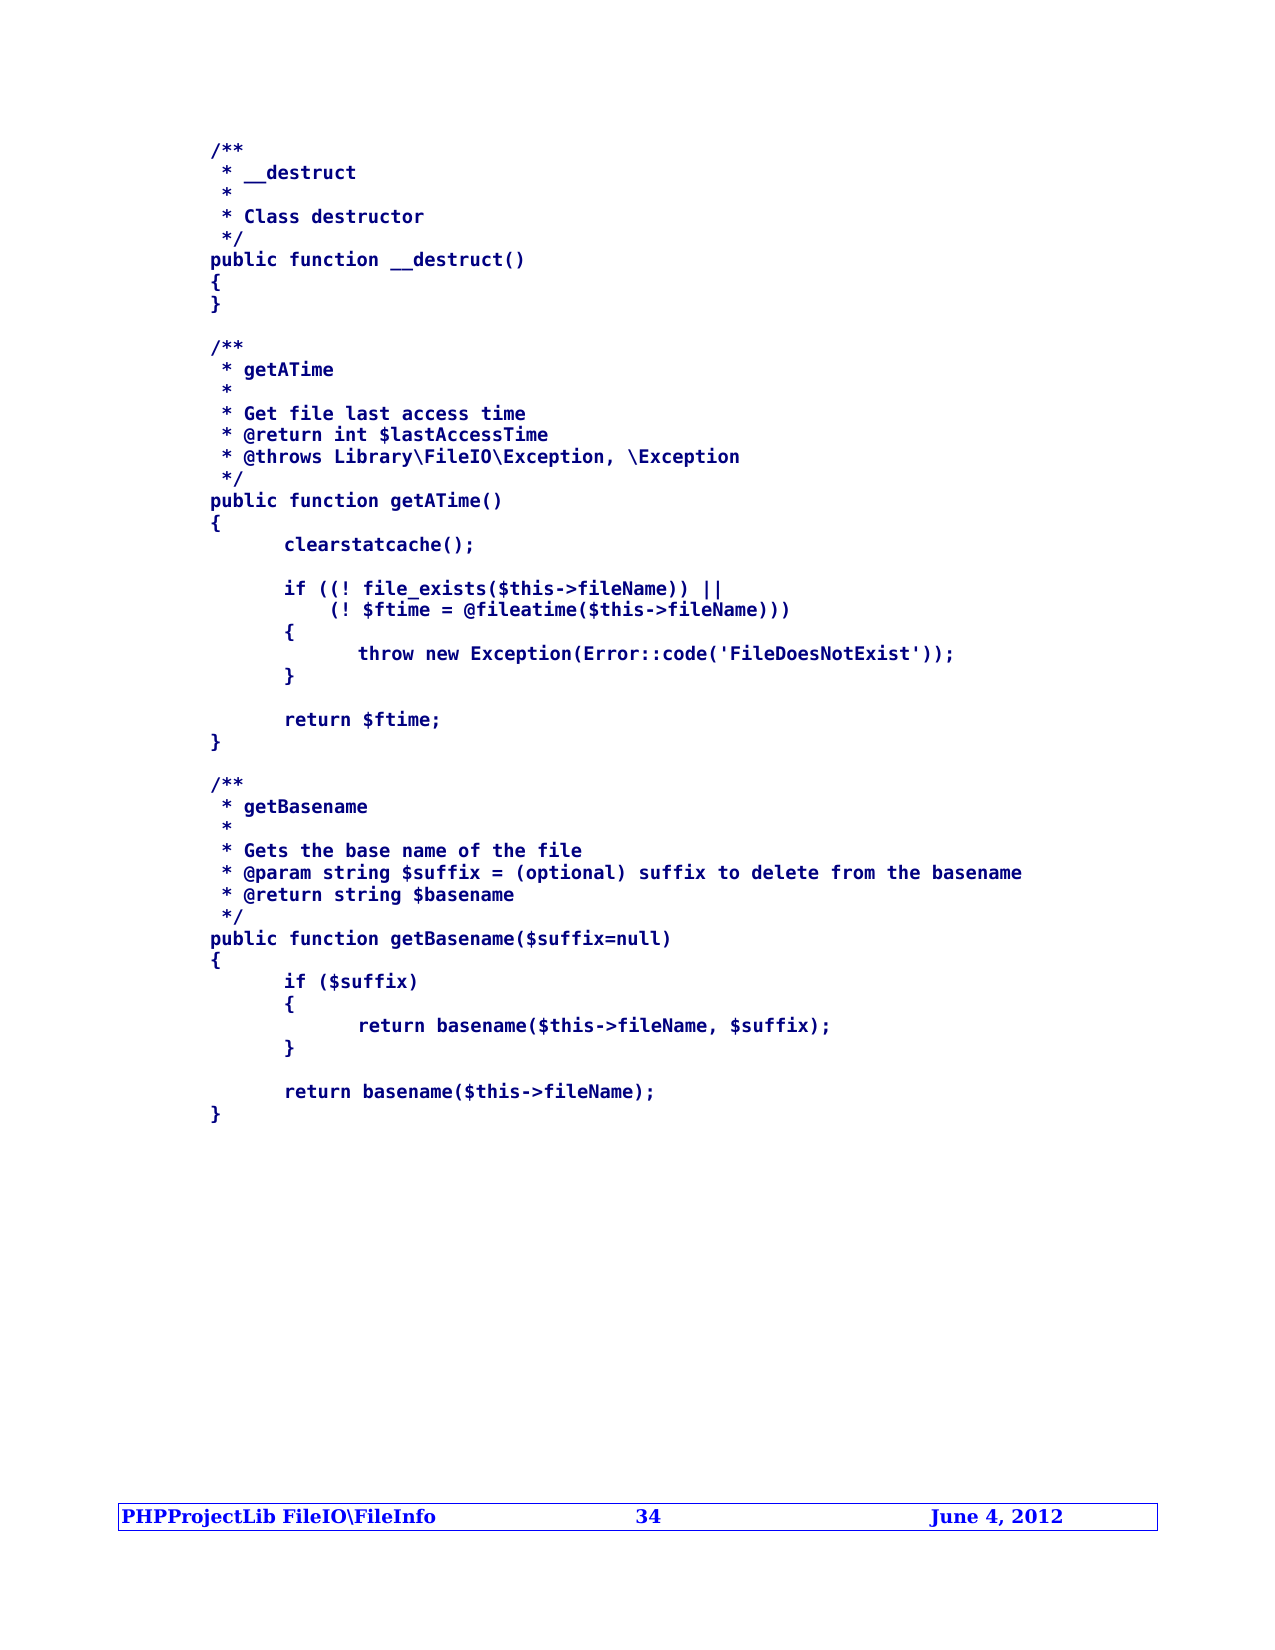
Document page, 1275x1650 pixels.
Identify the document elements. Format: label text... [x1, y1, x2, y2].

list */ [136, 906, 1157, 927]
list * Gets the base name of the file [136, 840, 1157, 862]
list } [136, 293, 1157, 315]
list * getATime [136, 359, 1157, 381]
list return $ftime; [136, 709, 1157, 731]
list /** [136, 337, 1157, 359]
list * @return string $basename [136, 884, 1157, 906]
list { [136, 993, 1157, 1015]
list return basename($this->fileName, $suffix); [136, 1015, 1157, 1037]
list if ($suffix) [136, 971, 1157, 993]
list } [136, 665, 1157, 687]
list * @param string $suffix = (optional) suffix to delete from the basename [136, 862, 1157, 884]
list * @return int $lastAccessTime [136, 424, 1157, 446]
list * getBasename [136, 796, 1157, 818]
list */ [136, 468, 1157, 490]
list * [136, 818, 1157, 840]
list } [136, 1102, 1157, 1124]
list if ((! file_exists($this->fileName)) || [136, 577, 1157, 599]
list { [136, 949, 1157, 971]
list public function getATime() [136, 490, 1157, 512]
list * [136, 381, 1157, 402]
list (! $ftime = @fileatime($this->fileName))) [136, 599, 1157, 621]
list */ [136, 227, 1157, 249]
list public function __destruct() [136, 249, 1157, 271]
list * Class destructor [136, 206, 1157, 227]
list } [136, 731, 1157, 752]
list * [136, 184, 1157, 206]
list * __destruct [136, 162, 1157, 184]
list clearstatcache(); [136, 534, 1157, 556]
list throw new Exception(Error::code('FileDoesNotExist')); [136, 643, 1157, 665]
list * Get file last access time [136, 402, 1157, 424]
list return basename($this->fileName); [136, 1081, 1157, 1102]
list * @throws Library\FileIO\Exception, \Exception [136, 446, 1157, 468]
list { [136, 271, 1157, 293]
list public function getBasename($suffix=null) [136, 927, 1157, 949]
list { [136, 512, 1157, 534]
list /** [136, 140, 1157, 162]
list { [136, 621, 1157, 643]
list } [136, 1037, 1157, 1059]
list /** [136, 774, 1157, 796]
